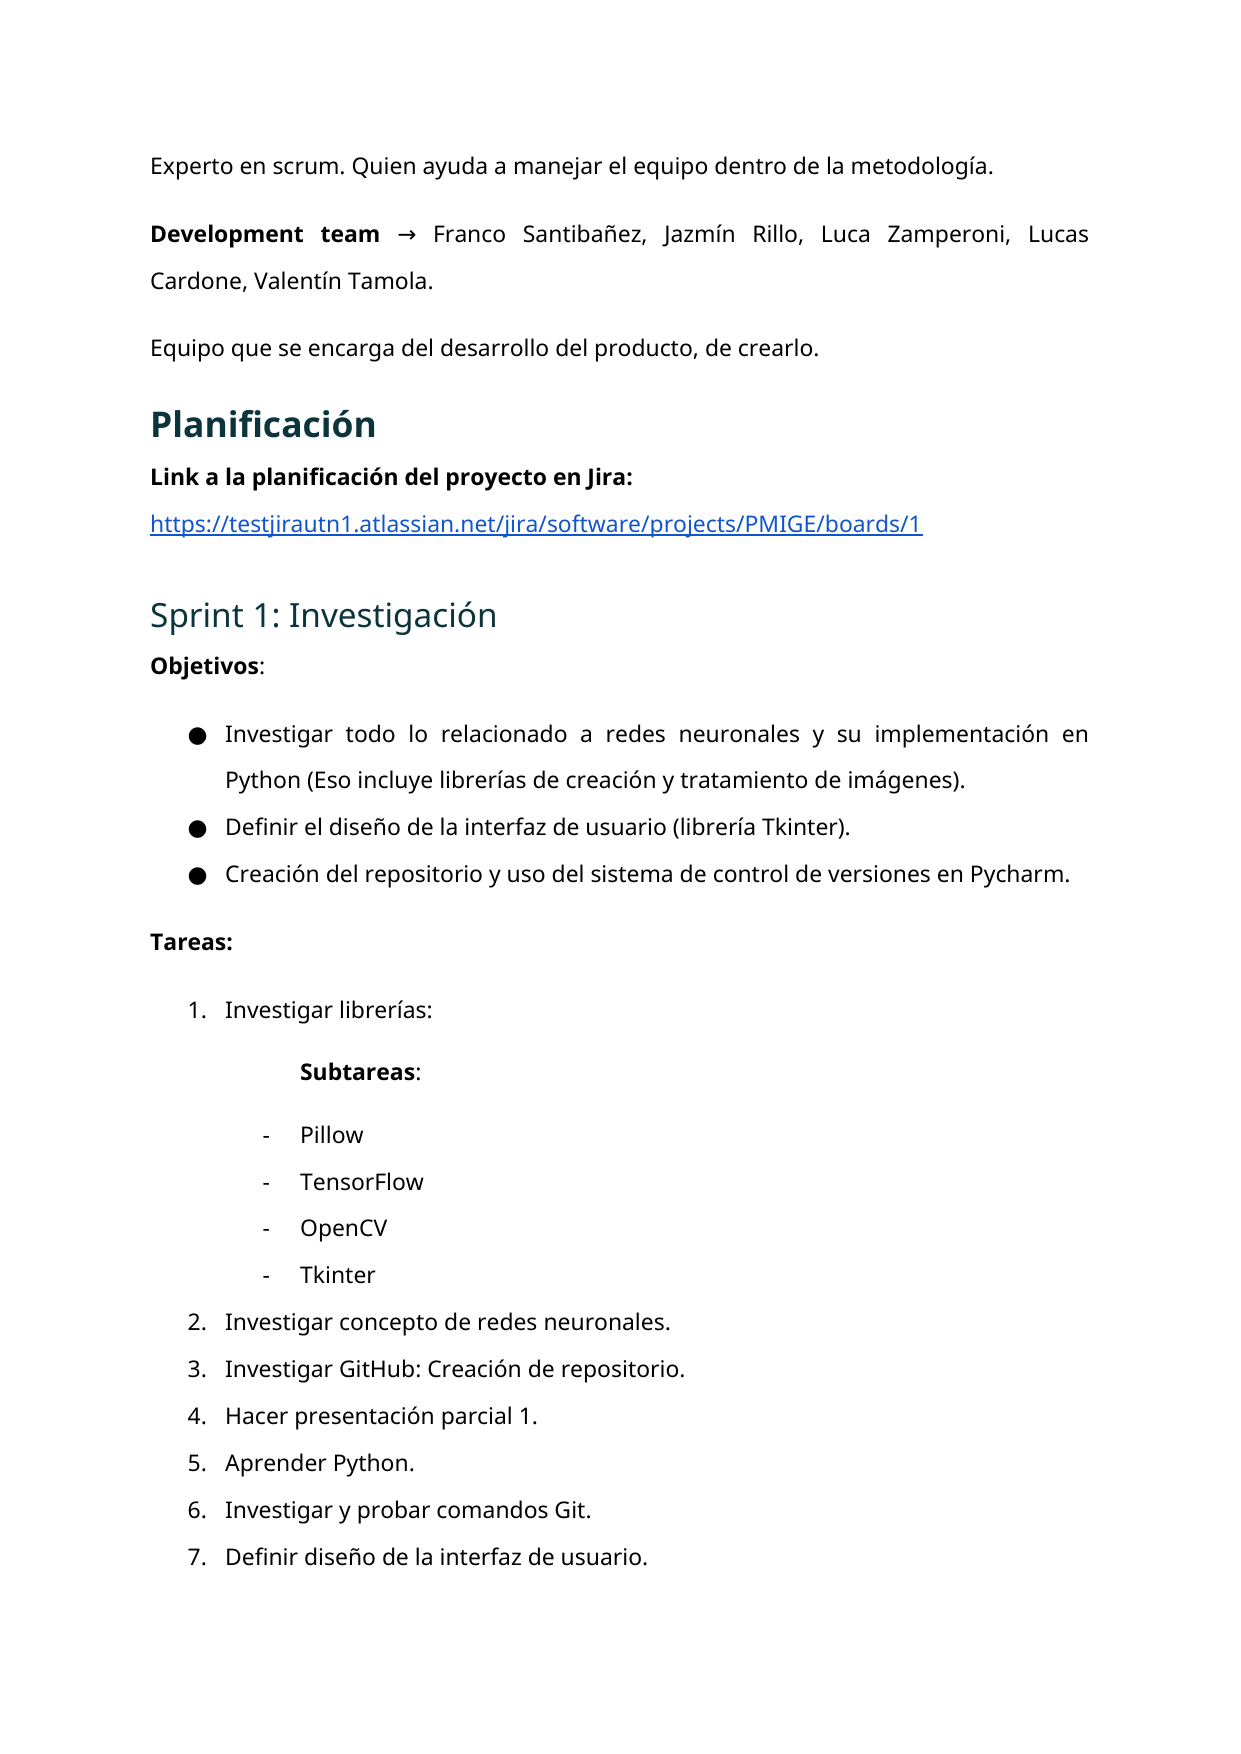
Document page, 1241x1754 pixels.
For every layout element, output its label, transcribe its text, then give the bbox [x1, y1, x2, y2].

text Equipo que se encarga del desarrollo del producto, de crearlo. [150, 332, 1090, 363]
list TensorFlow [262, 1166, 1090, 1197]
text Objetivos: [150, 650, 1090, 681]
text Subtareas: [300, 1056, 1090, 1087]
list Creación del repositorio y uso del sistema de control de versiones en Pycharm. [187, 858, 1090, 889]
list Tkinter [262, 1259, 1090, 1291]
list Investigar concepto de redes neuronales. [187, 1306, 1090, 1337]
list Hacer presentación parcial 1. [187, 1400, 1090, 1431]
list Definir el diseño de la interfaz de usuario (librería Tkinter). [187, 811, 1090, 843]
subtitle Sprint 1: Investigación [150, 592, 1090, 637]
subtitle Planificación [150, 400, 1090, 448]
list Investigar librerías: [187, 994, 1090, 1025]
list Aprender Python. [187, 1447, 1090, 1478]
list Pillow [262, 1119, 1090, 1150]
text Development team → Franco Santibañez, Jazmín Rillo, Luca Zamperoni, Lucas Cardone, Valentín Tamola. [150, 218, 1090, 296]
text Tareas: [150, 926, 1090, 957]
list Investigar y probar comandos Git. [187, 1494, 1090, 1525]
list Investigar GitHub: Creación de repositorio. [187, 1353, 1090, 1384]
list Investigar todo lo relacionado a redes neuronales y su implementación en Python (Eso incluye librerías de creación y tratamiento de imágenes). [187, 718, 1090, 796]
list Definir diseño de la interfaz de usuario. [187, 1541, 1090, 1572]
list OpenCV [262, 1212, 1090, 1244]
text Experto en scrum. Quien ayuda a manejar el equipo dentro de la metodología. [150, 150, 1090, 181]
text Link a la planificación del proyecto en Jira: https://testjirautn1.atlassian.net/jira/software/projects/PMIGE/boards/1 [150, 461, 1090, 539]
